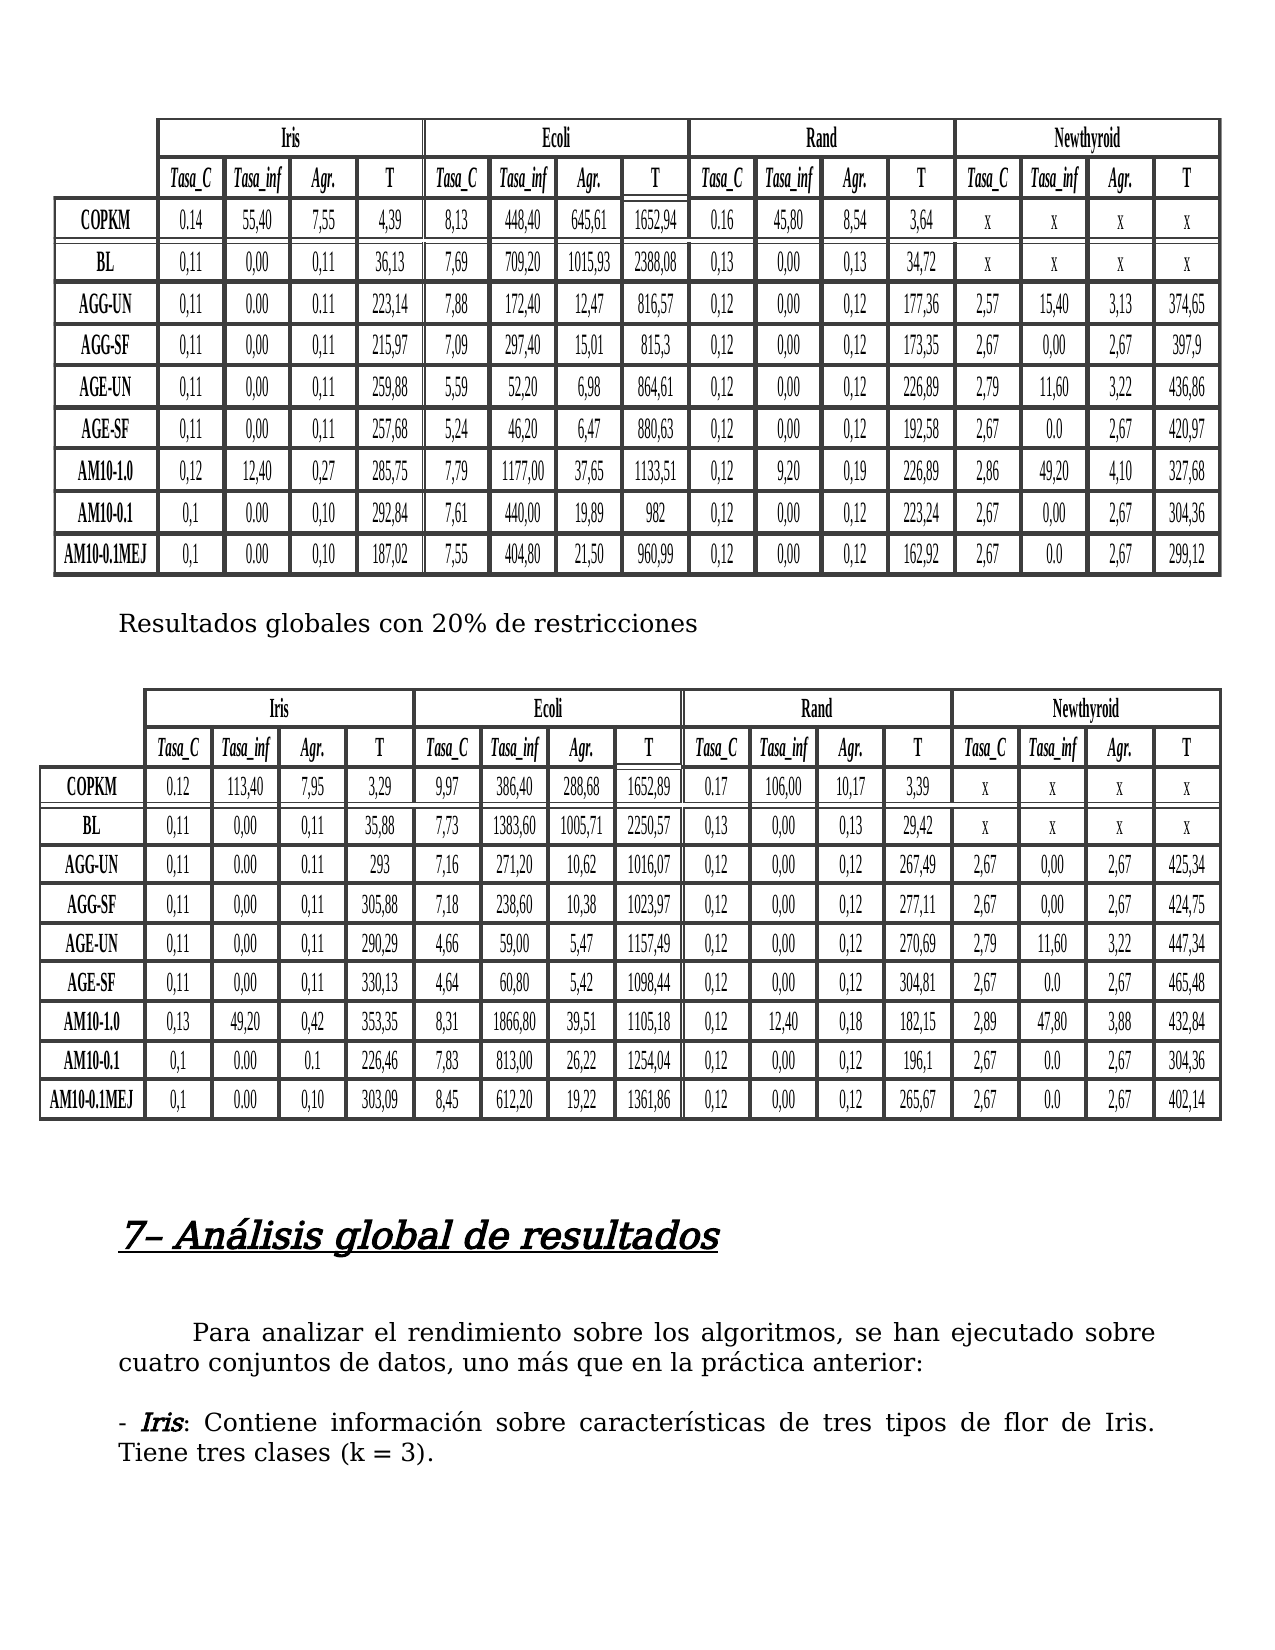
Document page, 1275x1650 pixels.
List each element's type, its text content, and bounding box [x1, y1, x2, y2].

text - Iris: Contiene información sobre características de tres tipos de flor de Iris. Tiene tres clases (k = 3). [118, 1406, 1157, 1466]
text Para analizar el rendimiento sobre los algoritmos, se han ejecutado sobre cuatro conjuntos de datos, uno más que en la práctica anterior: [118, 1316, 1157, 1376]
text Resultados globales con 20% de restricciones [118, 607, 1157, 637]
text 7– Análisis global de resultados [118, 1211, 1157, 1256]
